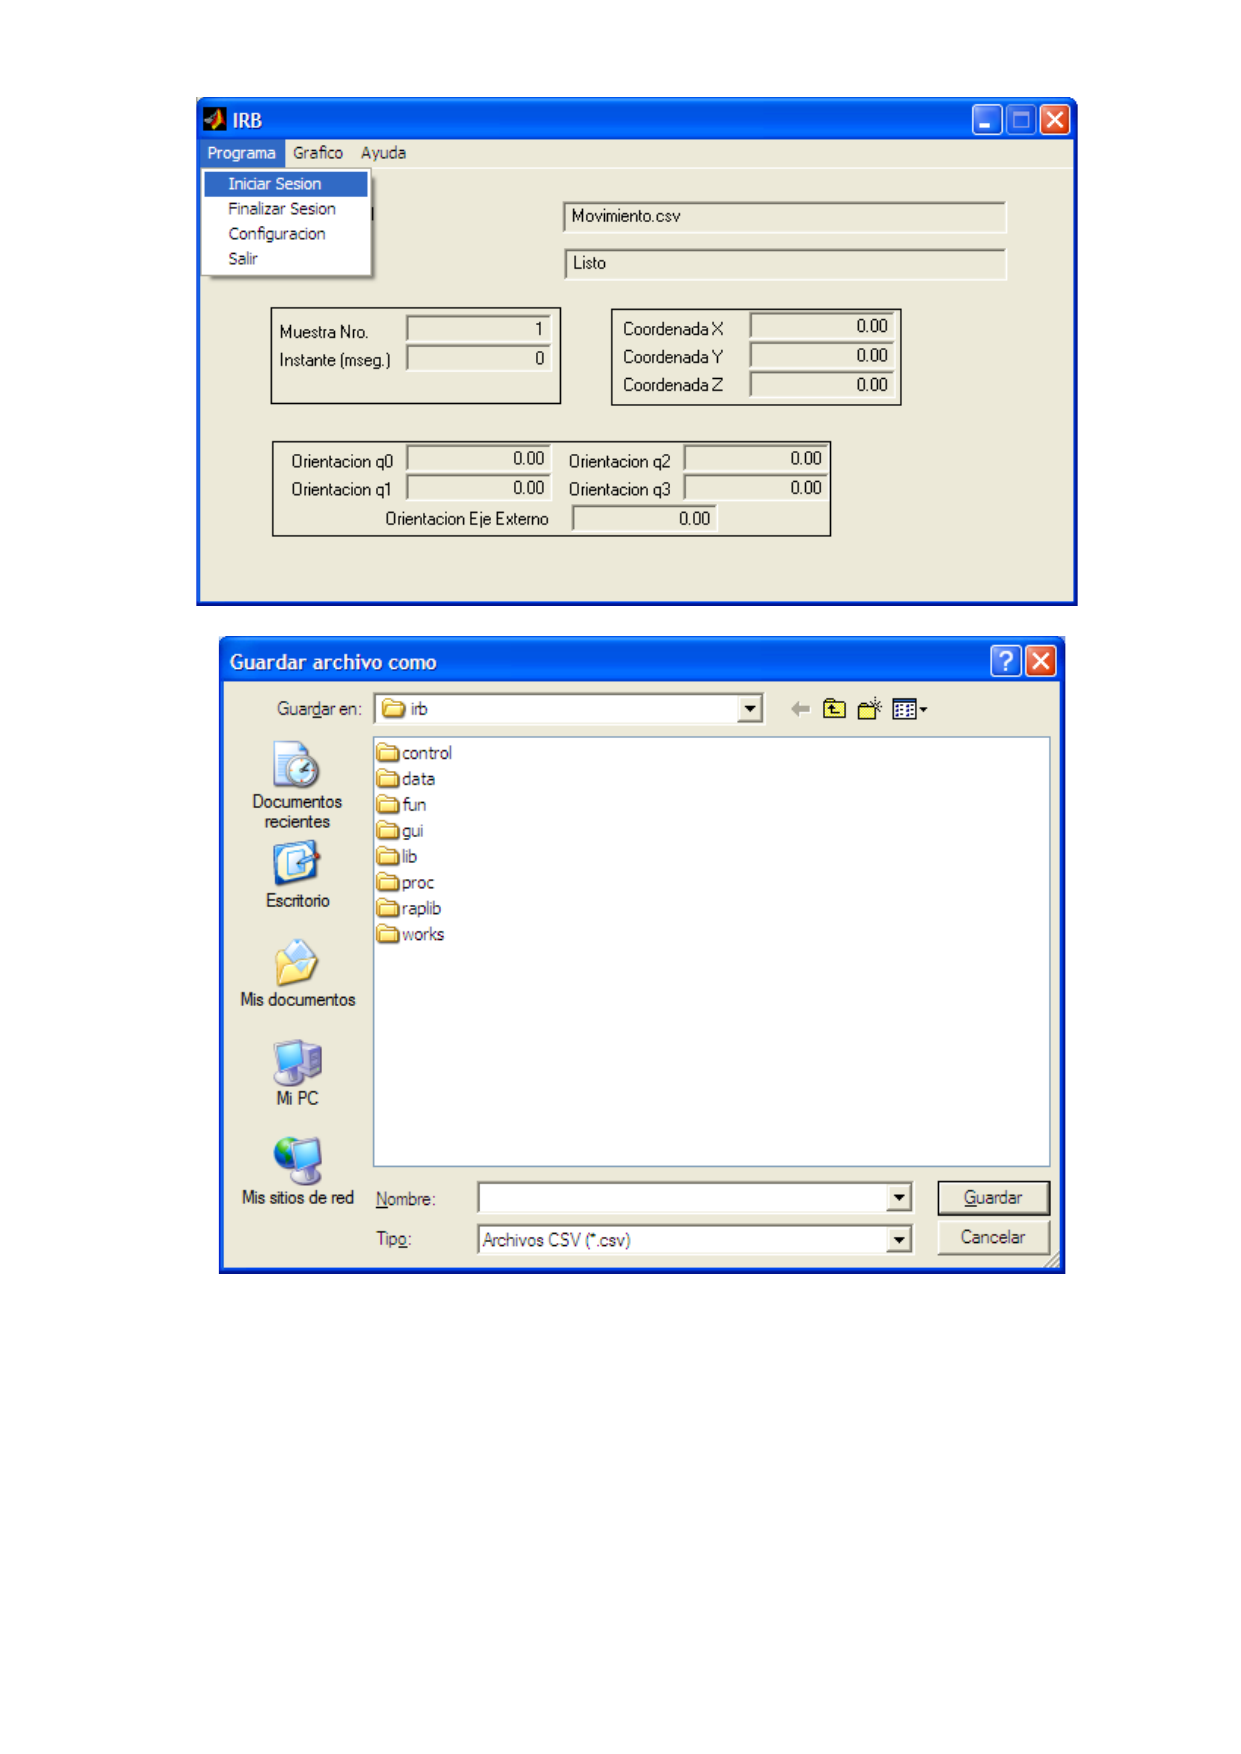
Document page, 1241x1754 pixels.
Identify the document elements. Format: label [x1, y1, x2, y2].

picture [196, 97, 1078, 606]
picture [218, 636, 1066, 1274]
